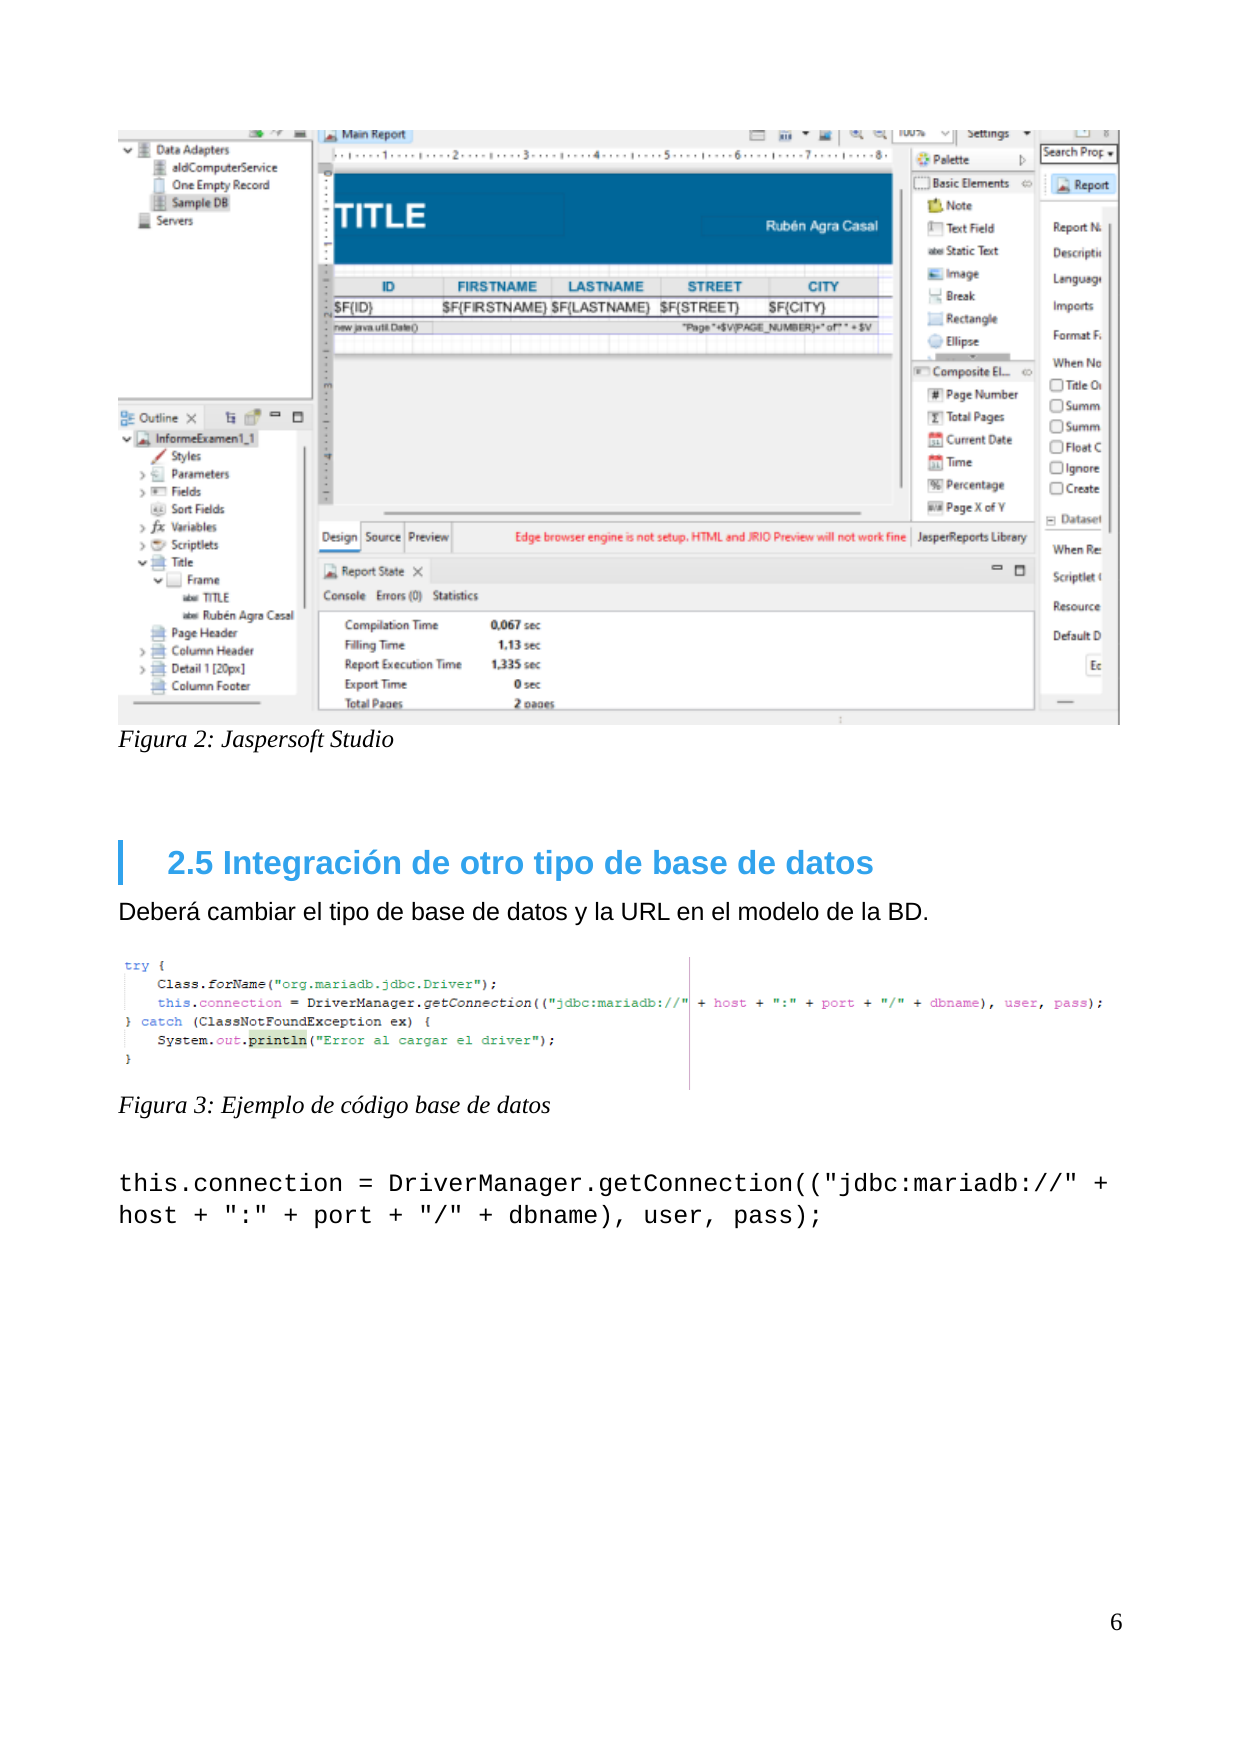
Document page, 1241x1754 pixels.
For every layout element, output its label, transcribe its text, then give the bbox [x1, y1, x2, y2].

text Deberá cambiar el tipo de base de datos y la URL en el modelo de la BD. [118, 897, 1122, 926]
picture [118, 957, 1123, 1090]
picture [118, 130, 1120, 725]
text this.connection = DriverManager.getConnection(("jdbc:mariadb://" + host + ":" + port + "/" + dbname), user, pass); [118, 1171, 1122, 1231]
text Figura 3: Ejemplo de código base de datos [118, 1090, 1122, 1119]
text Figura 2: Jaspersoft Studio [118, 725, 1120, 753]
subtitle 2.5 Integración de otro tipo de base de datos [123, 840, 1122, 885]
